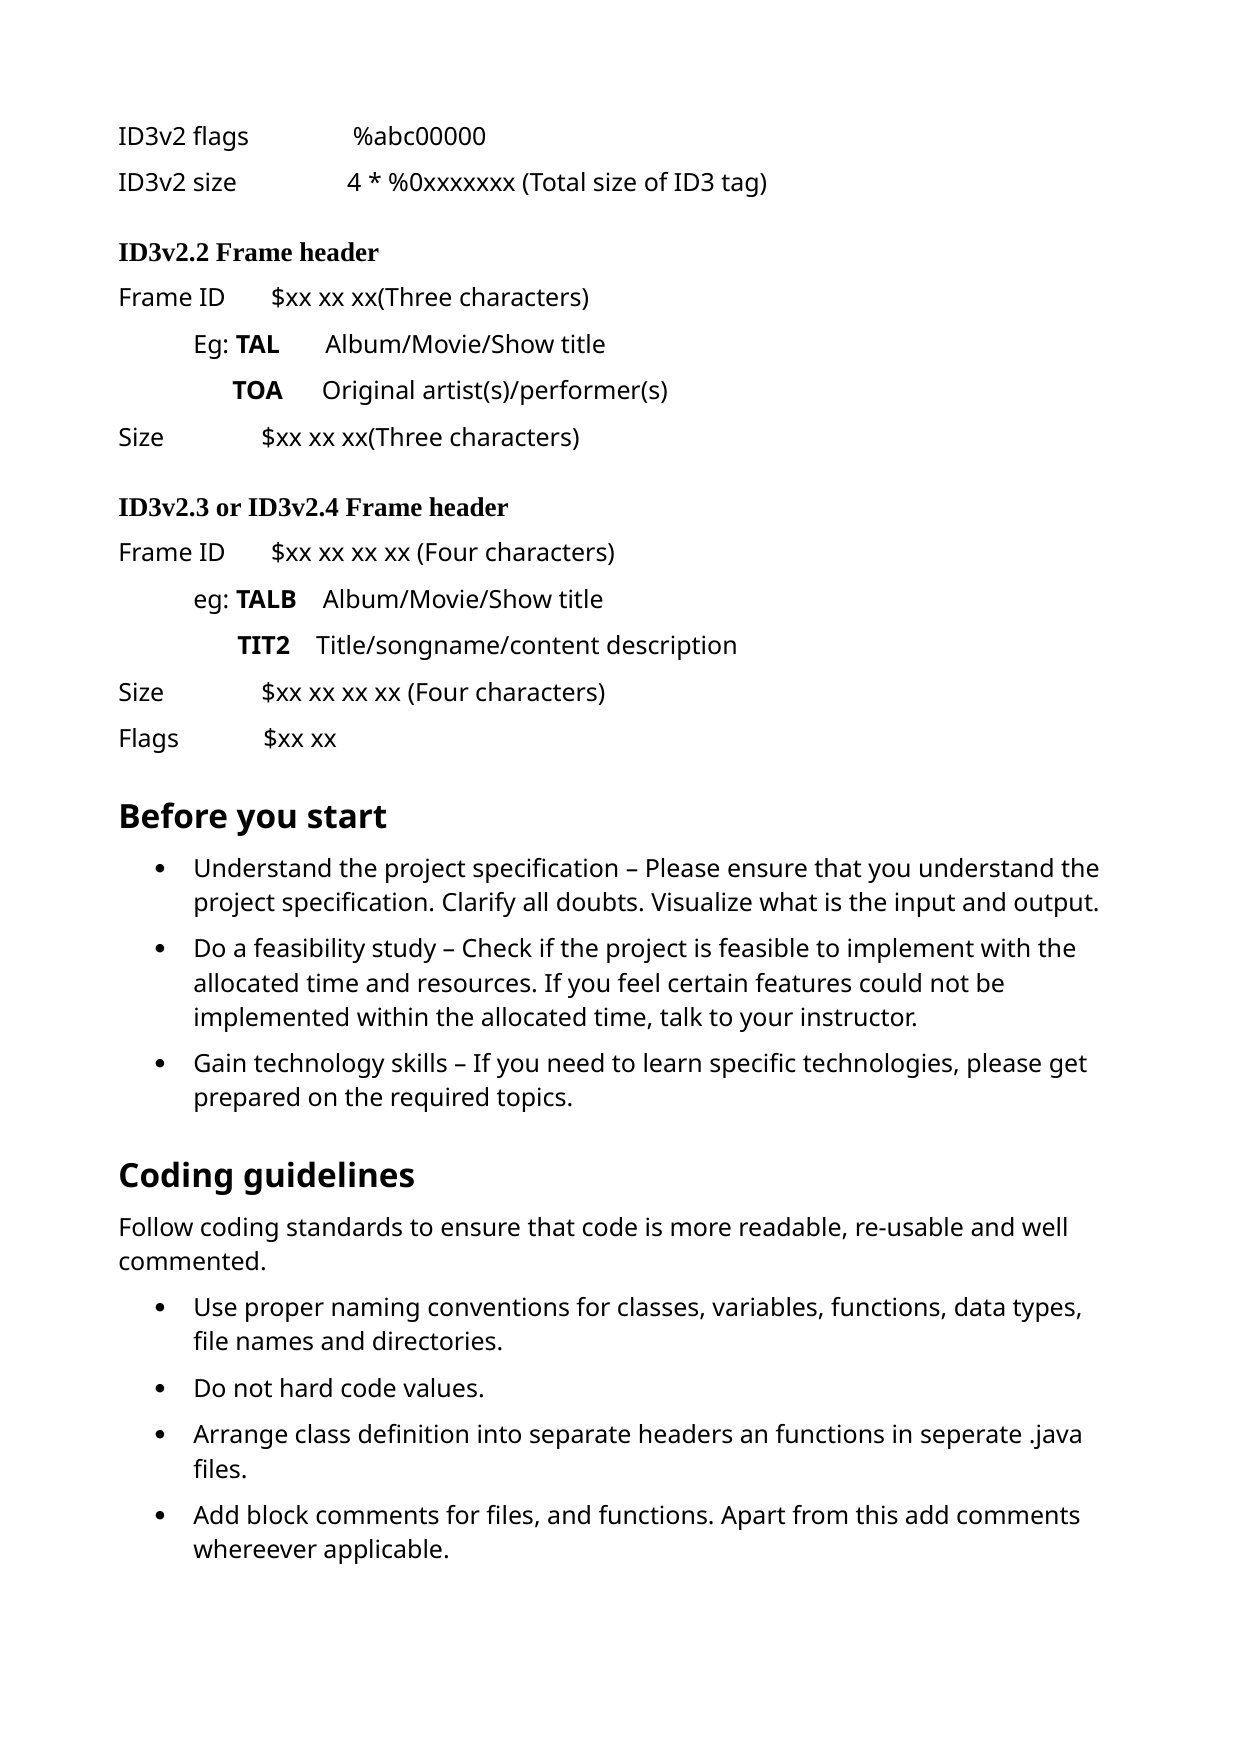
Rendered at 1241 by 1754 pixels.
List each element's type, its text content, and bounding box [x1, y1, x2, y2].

list Use proper naming conventions for classes, variables, functions, data types, file names and directories. [156, 1290, 1122, 1358]
text Size $xx xx xx xx (Four characters) [118, 674, 1122, 708]
text ID3v2 flags %abc00000 [118, 118, 1122, 152]
subtitle Before you start [118, 793, 1122, 838]
text Flags $xx xx [118, 721, 1122, 755]
text ID3v2 size 4 * %0xxxxxxx (Total size of ID3 tag) [118, 165, 1122, 199]
list Arrange class definition into separate headers an functions in seperate .java files. [156, 1417, 1122, 1485]
list eg: TALB Album/Movie/Show title [156, 581, 1122, 615]
list Do not hard code values. [156, 1371, 1122, 1405]
text Size $xx xx xx(Three characters) [118, 419, 1122, 454]
list TOA Original artist(s)/performer(s) [156, 373, 1122, 407]
subtitle ID3v2.2 Frame header [118, 236, 1122, 267]
list Add block comments for files, and functions. Apart from this add comments whereever applicable. [156, 1498, 1122, 1566]
text Follow coding standards to ensure that code is more readable, re-usable and well commented. [118, 1209, 1122, 1277]
subtitle Coding guidelines [118, 1151, 1122, 1197]
subtitle ID3v2.3 or ID3v2.4 Frame header [118, 491, 1122, 522]
list Eg: TAL Album/Movie/Show title [156, 326, 1122, 361]
list TIT2 Title/songname/content description [193, 628, 1122, 662]
text Frame ID $xx xx xx xx (Four characters) [118, 535, 1122, 569]
list Do a feasibility study – Check if the project is feasible to implement with the allocated time and resources. If you feel certain features could not be implemented within the allocated time, talk to your instructor. [156, 931, 1122, 1033]
text Frame ID $xx xx xx(Three characters) [118, 280, 1122, 314]
list Understand the project specification – Please ensure that you understand the project specification. Clarify all doubts. Visualize what is the input and output. [156, 851, 1122, 919]
list Gain technology skills – If you need to learn specific technologies, please get prepared on the required topics. [156, 1046, 1122, 1114]
